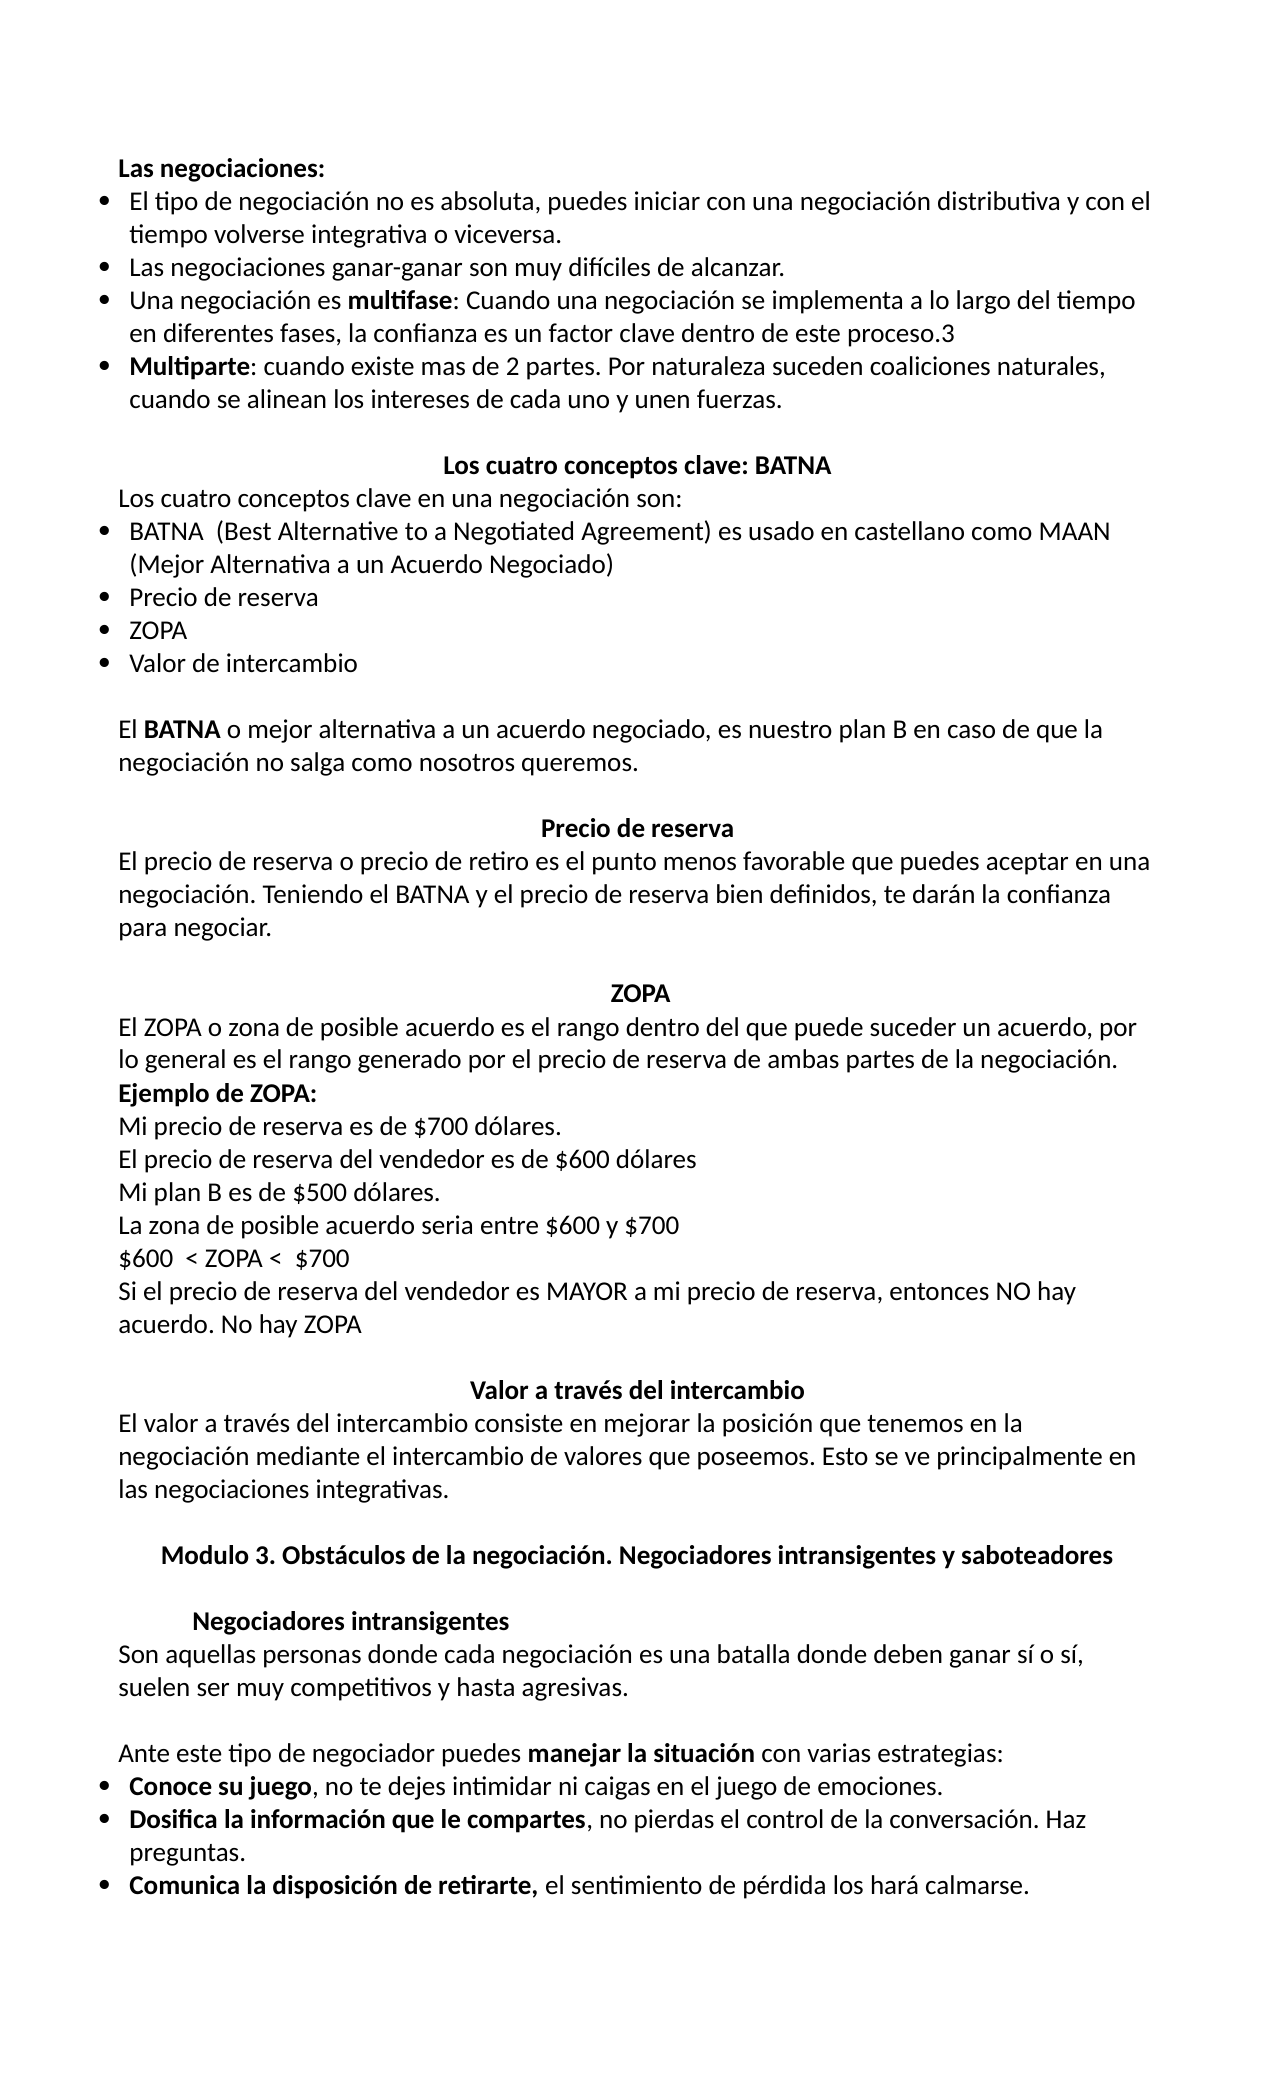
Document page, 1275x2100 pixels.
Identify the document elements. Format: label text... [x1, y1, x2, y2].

text Valor a través del intercambio [118, 1373, 1157, 1406]
text Las negociaciones: [118, 151, 1157, 184]
text La zona de posible acuerdo seria entre $600 y $700 [118, 1208, 1157, 1241]
list Dosifica la información que le compartes, no pierdas el control de la conversación. Haz preguntas. [99, 1802, 1157, 1868]
text El precio de reserva o precio de retiro es el punto menos favorable que puedes aceptar en una negociación. Teniendo el BATNA y el precio de reserva bien definidos, te darán la confianza para negociar. [118, 844, 1157, 944]
list Comunica la disposición de retirarte, el sentimiento de pérdida los hará calmarse. [99, 1868, 1157, 1901]
text El valor a través del intercambio consiste en mejorar la posición que tenemos en la negociación mediante el intercambio de valores que poseemos. Esto se ve principalmente en las negociaciones integrativas. [118, 1406, 1157, 1505]
text Los cuatro conceptos clave: BATNA [118, 448, 1157, 481]
list Precio de reserva [99, 580, 1157, 613]
text $600 < ZOPA < $700 [118, 1241, 1157, 1274]
text El precio de reserva del vendedor es de $600 dólares [118, 1142, 1157, 1175]
text Negociadores intransigentes [118, 1604, 1157, 1637]
text Precio de reserva [118, 812, 1157, 844]
text Modulo 3. Obstáculos de la negociación. Negociadores intransigentes y saboteadores [118, 1538, 1157, 1571]
text Mi precio de reserva es de $700 dólares. [118, 1109, 1157, 1142]
text ZOPA [118, 977, 1157, 1010]
text El ZOPA o zona de posible acuerdo es el rango dentro del que puede suceder un acuerdo, por lo general es el rango generado por el precio de reserva de ambas partes de la negociación. [118, 1010, 1157, 1076]
list El tipo de negociación no es absoluta, puedes iniciar con una negociación distributiva y con el tiempo volverse integrativa o viceversa. [99, 184, 1157, 250]
list Conoce su juego, no te dejes intimidar ni caigas en el juego de emociones. [99, 1769, 1157, 1802]
list Una negociación es multifase: Cuando una negociación se implementa a lo largo del tiempo en diferentes fases, la confianza es un factor clave dentro de este proceso.3 [99, 283, 1157, 349]
list BATNA (Best Alternative to a Negotiated Agreement) es usado en castellano como MAAN (Mejor Alternativa a un Acuerdo Negociado) [99, 514, 1157, 580]
list ZOPA [99, 613, 1157, 646]
text Mi plan B es de $500 dólares. [118, 1175, 1157, 1208]
text Si el precio de reserva del vendedor es MAYOR a mi precio de reserva, entonces NO hay acuerdo. No hay ZOPA [118, 1274, 1157, 1340]
text Ejemplo de ZOPA: [118, 1076, 1157, 1109]
text Ante este tipo de negociador puedes manejar la situación con varias estrategias: [118, 1736, 1157, 1769]
text Los cuatro conceptos clave en una negociación son: [118, 481, 1157, 514]
list Valor de intercambio [99, 646, 1157, 679]
text Son aquellas personas donde cada negociación es una batalla donde deben ganar sí o sí, suelen ser muy competitivos y hasta agresivas. [118, 1637, 1157, 1703]
list Multiparte: cuando existe mas de 2 partes. Por naturaleza suceden coaliciones naturales, cuando se alinean los intereses de cada uno y unen fuerzas. [99, 349, 1157, 415]
list Las negociaciones ganar-ganar son muy difíciles de alcanzar. [99, 250, 1157, 283]
text El BATNA o mejor alternativa a un acuerdo negociado, es nuestro plan B en caso de que la negociación no salga como nosotros queremos. [118, 712, 1157, 778]
